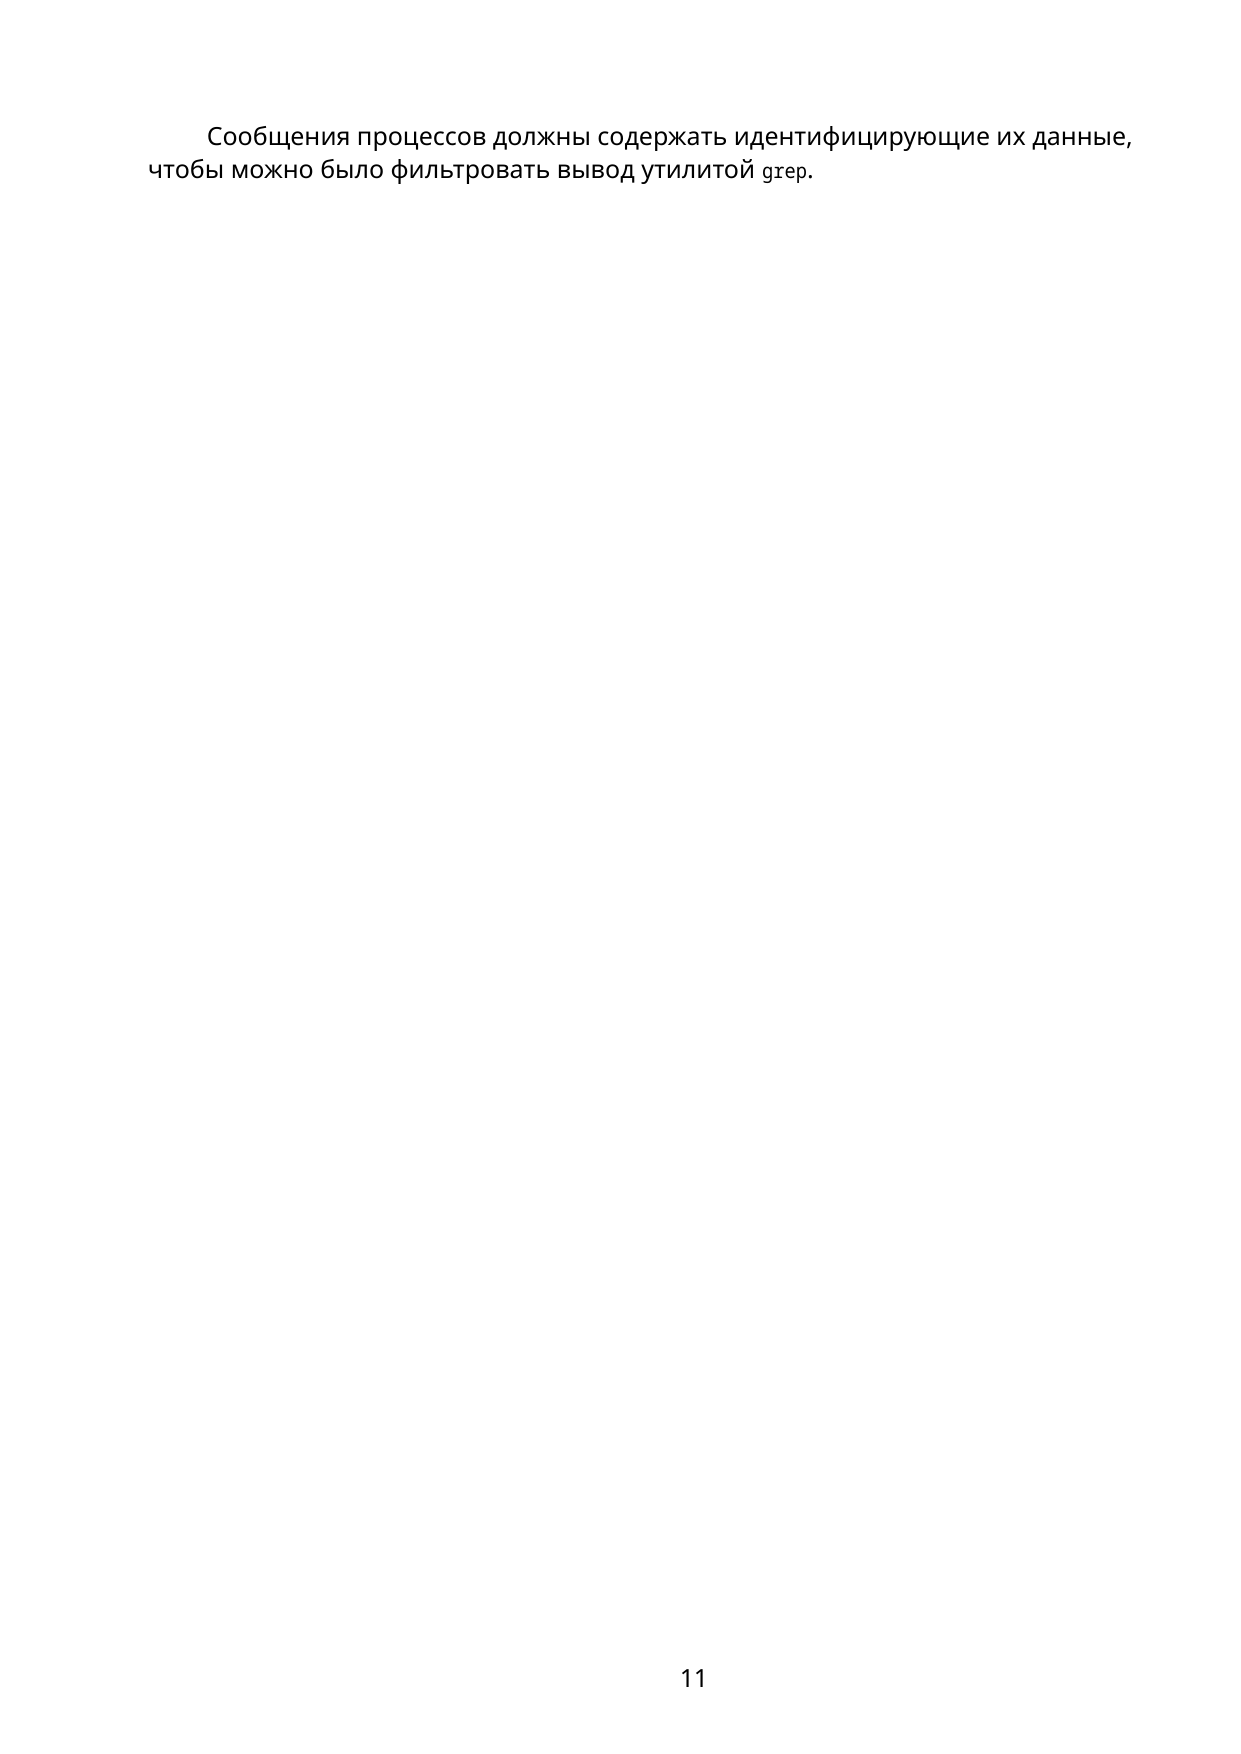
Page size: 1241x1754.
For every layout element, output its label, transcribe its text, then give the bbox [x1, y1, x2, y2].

text Сообщения процессов должны содержать идентифицирующие их данные, чтобы можно было фильтровать вывод утилитой grep. [148, 118, 1181, 186]
